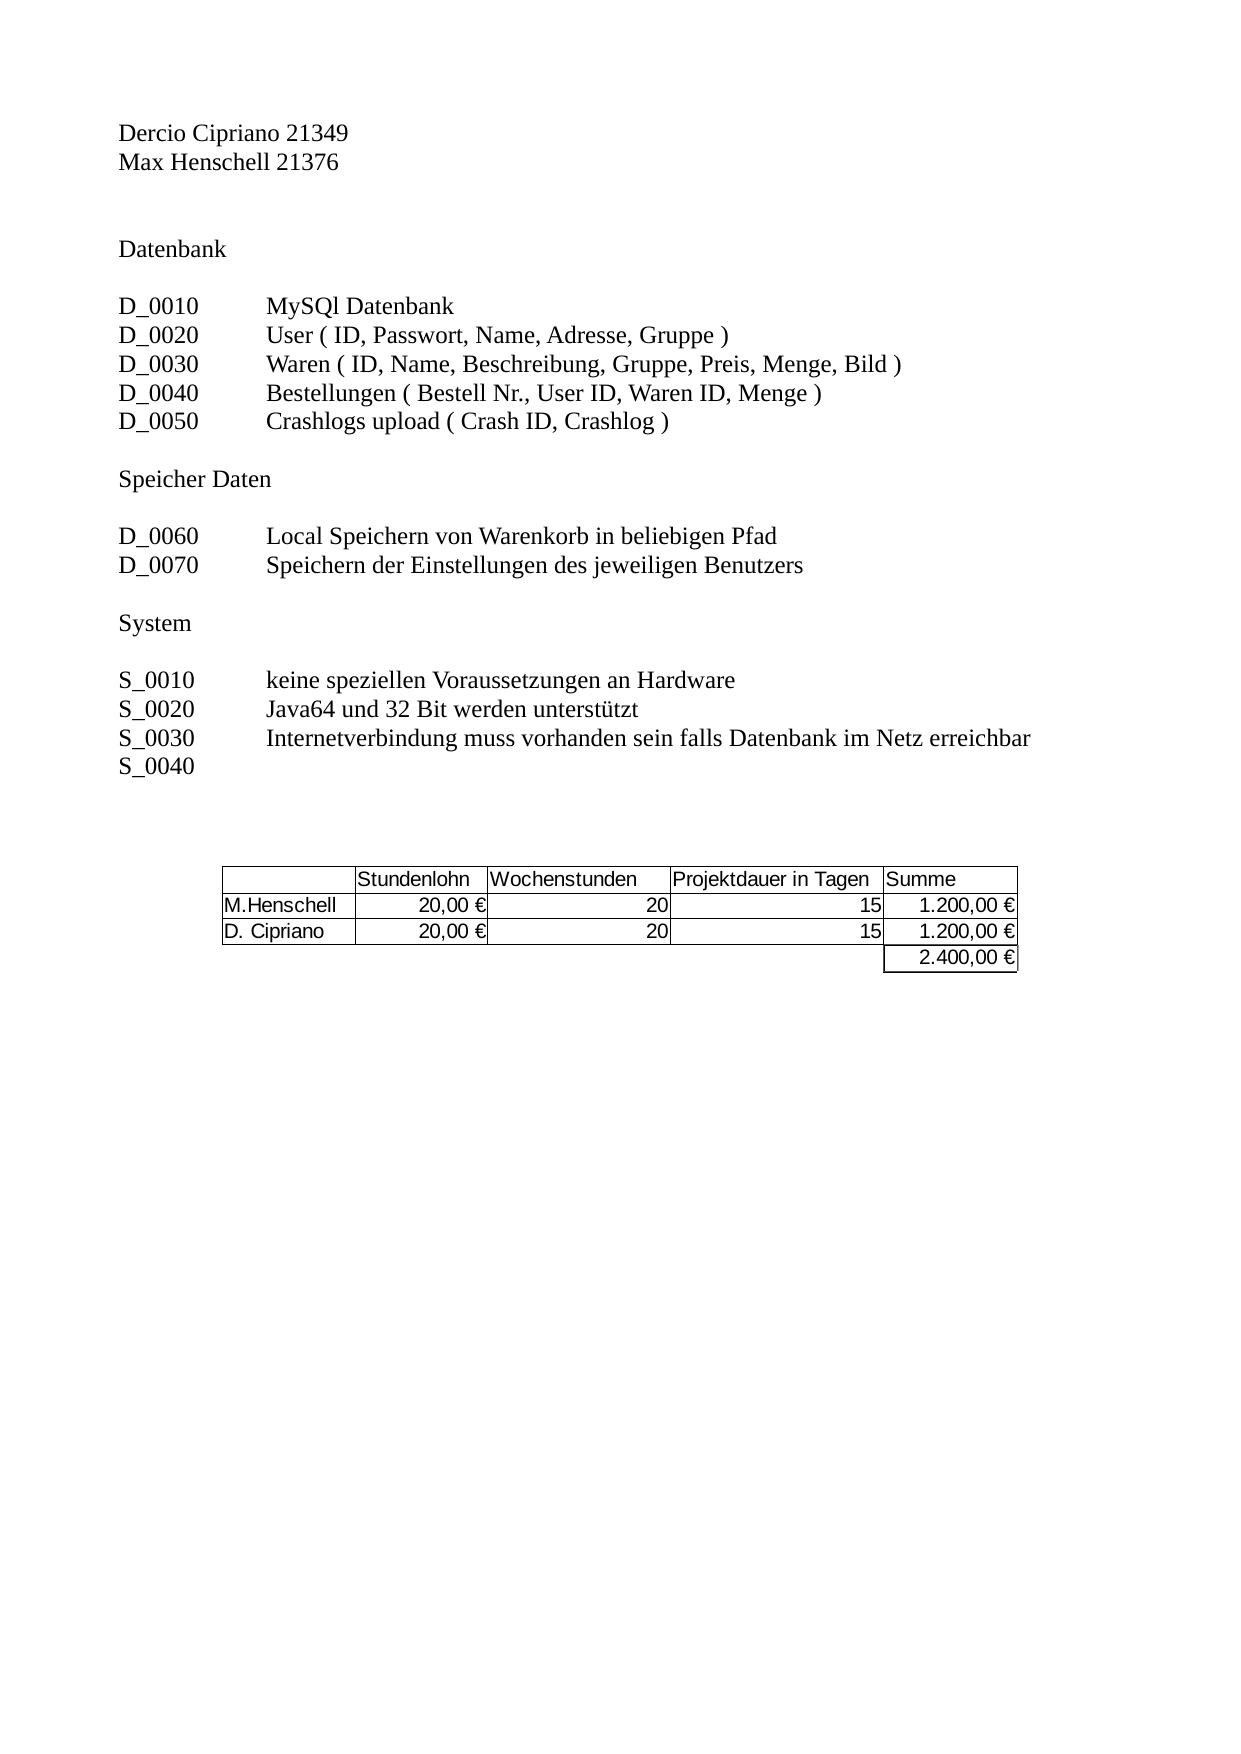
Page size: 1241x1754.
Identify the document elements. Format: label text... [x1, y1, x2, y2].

text D_0060 Local Speichern von Warenkorb in beliebigen Pfad [118, 521, 1122, 550]
text S_0010 keine speziellen Voraussetzungen an Hardware [118, 665, 1122, 694]
text D_0010 MySQl Datenbank [118, 291, 1122, 320]
text S_0030 Internetverbindung muss vorhanden sein falls Datenbank im Netz erreichbar [118, 723, 1122, 751]
text Datenbank [118, 234, 1122, 263]
text D_0040 Bestellungen ( Bestell Nr., User ID, Waren ID, Menge ) [118, 378, 1122, 406]
text D_0050 Crashlogs upload ( Crash ID, Crashlog ) [118, 406, 1122, 435]
text D_0030 Waren ( ID, Name, Beschreibung, Gruppe, Preis, Menge, Bild ) [118, 349, 1122, 378]
text System [118, 608, 1122, 636]
text S_0040 [118, 751, 1122, 780]
text Speicher Daten [118, 464, 1122, 493]
text S_0020 Java64 und 32 Bit werden unterstützt [118, 694, 1122, 723]
text D_0020 User ( ID, Passwort, Name, Adresse, Gruppe ) [118, 320, 1122, 349]
text D_0070 Speichern der Einstellungen des jeweiligen Benutzers [118, 550, 1122, 579]
